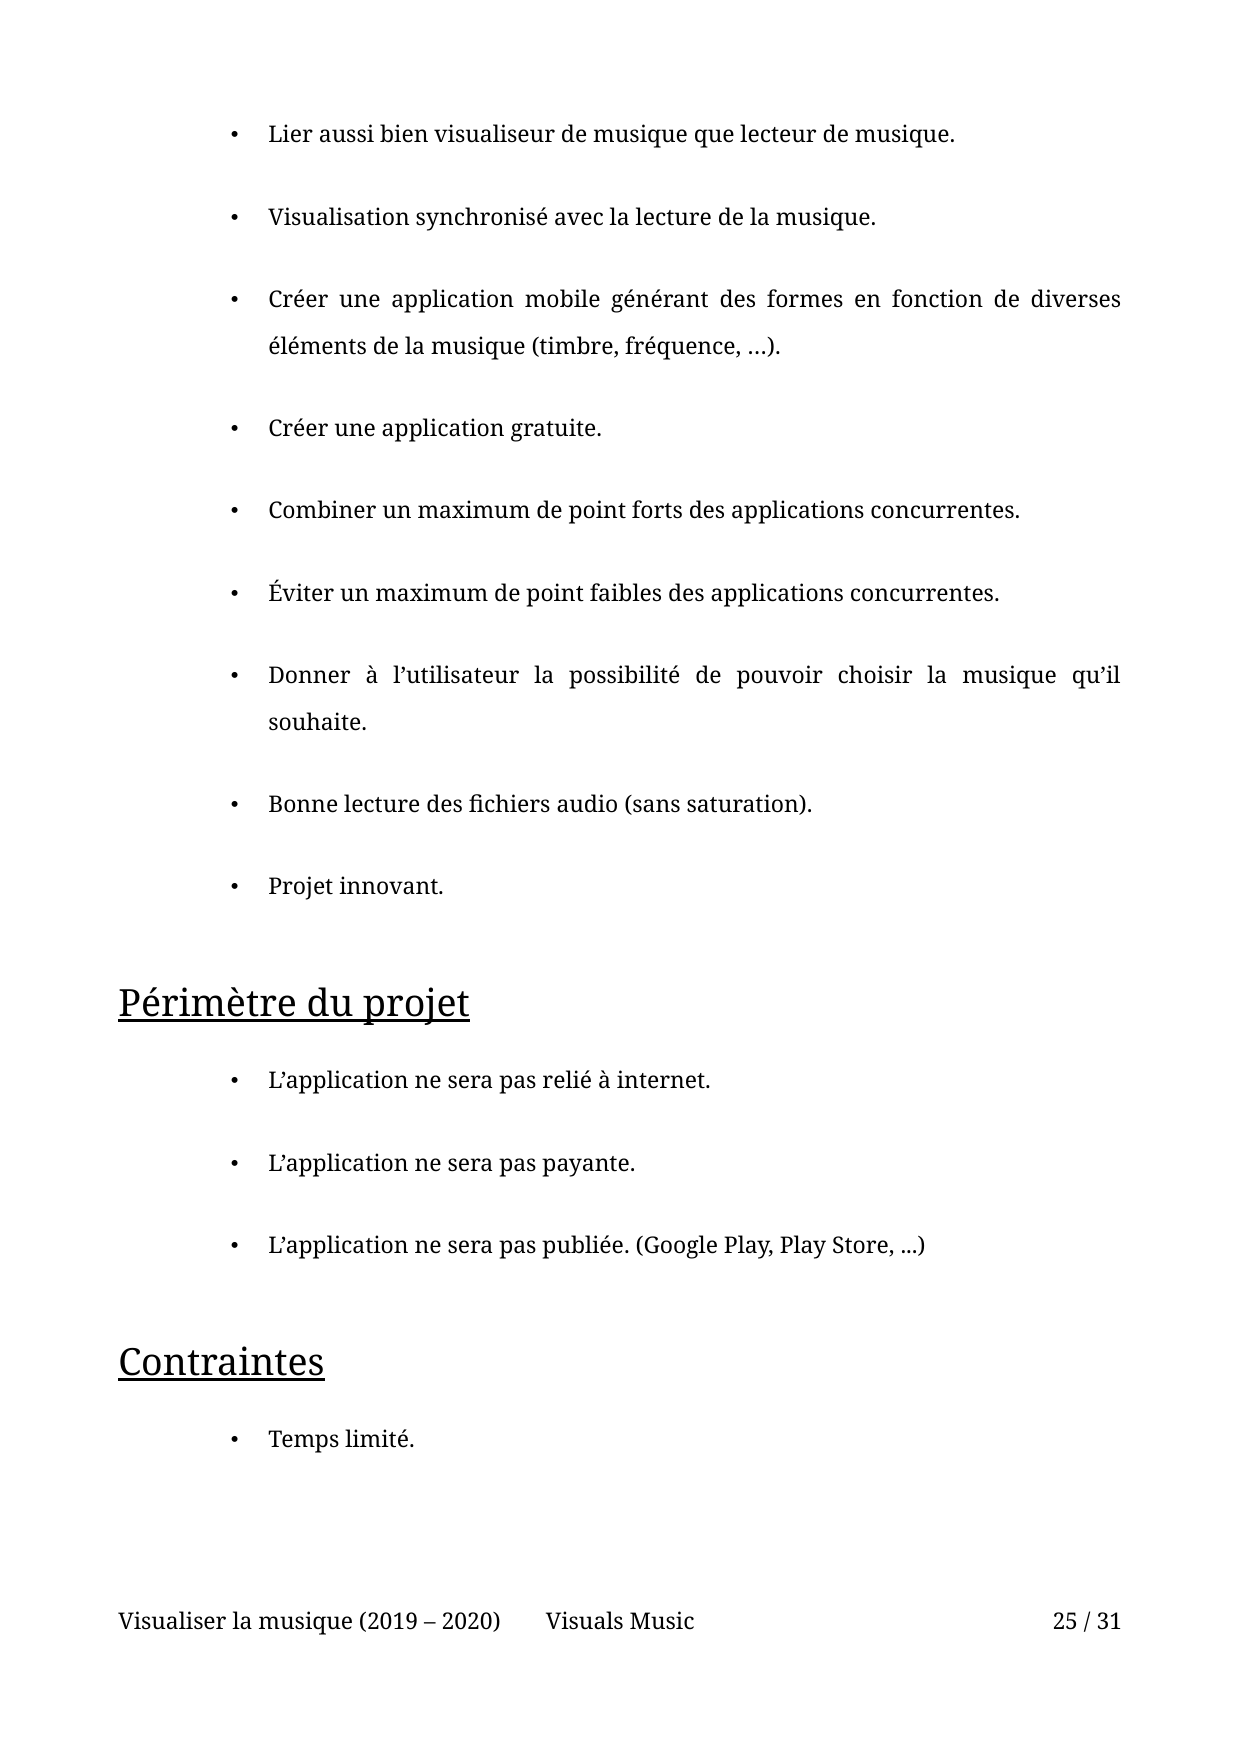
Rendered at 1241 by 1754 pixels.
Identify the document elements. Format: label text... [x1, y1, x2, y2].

list Éviter un maximum de point faibles des applications concurrentes. [231, 576, 1122, 608]
text Contraintes [118, 1335, 1122, 1386]
text Périmètre du projet [118, 976, 1122, 1027]
list Lier aussi bien visualiseur de musique que lecteur de musique. [231, 118, 1122, 149]
list Créer une application mobile générant des formes en fonction de diverses éléments de la musique (timbre, fréquence, …). [231, 283, 1122, 361]
list L’application ne sera pas publiée. (Google Play, Play Store, ...) [231, 1229, 1122, 1260]
list Combiner un maximum de point forts des applications concurrentes. [231, 494, 1122, 525]
list Bonne lecture des fichiers audio (sans saturation). [231, 788, 1122, 819]
list Projet innovant. [231, 870, 1122, 901]
list Créer une application gratuite. [231, 412, 1122, 443]
list Donner à l’utilisateur la possibilité de pouvoir choisir la musique qu’il souhaite. [231, 659, 1122, 737]
list L’application ne sera pas relié à internet. [231, 1064, 1122, 1096]
list L’application ne sera pas payante. [231, 1147, 1122, 1178]
list Temps limité. [231, 1423, 1122, 1454]
list Visualisation synchronisé avec la lecture de la musique. [231, 200, 1122, 232]
